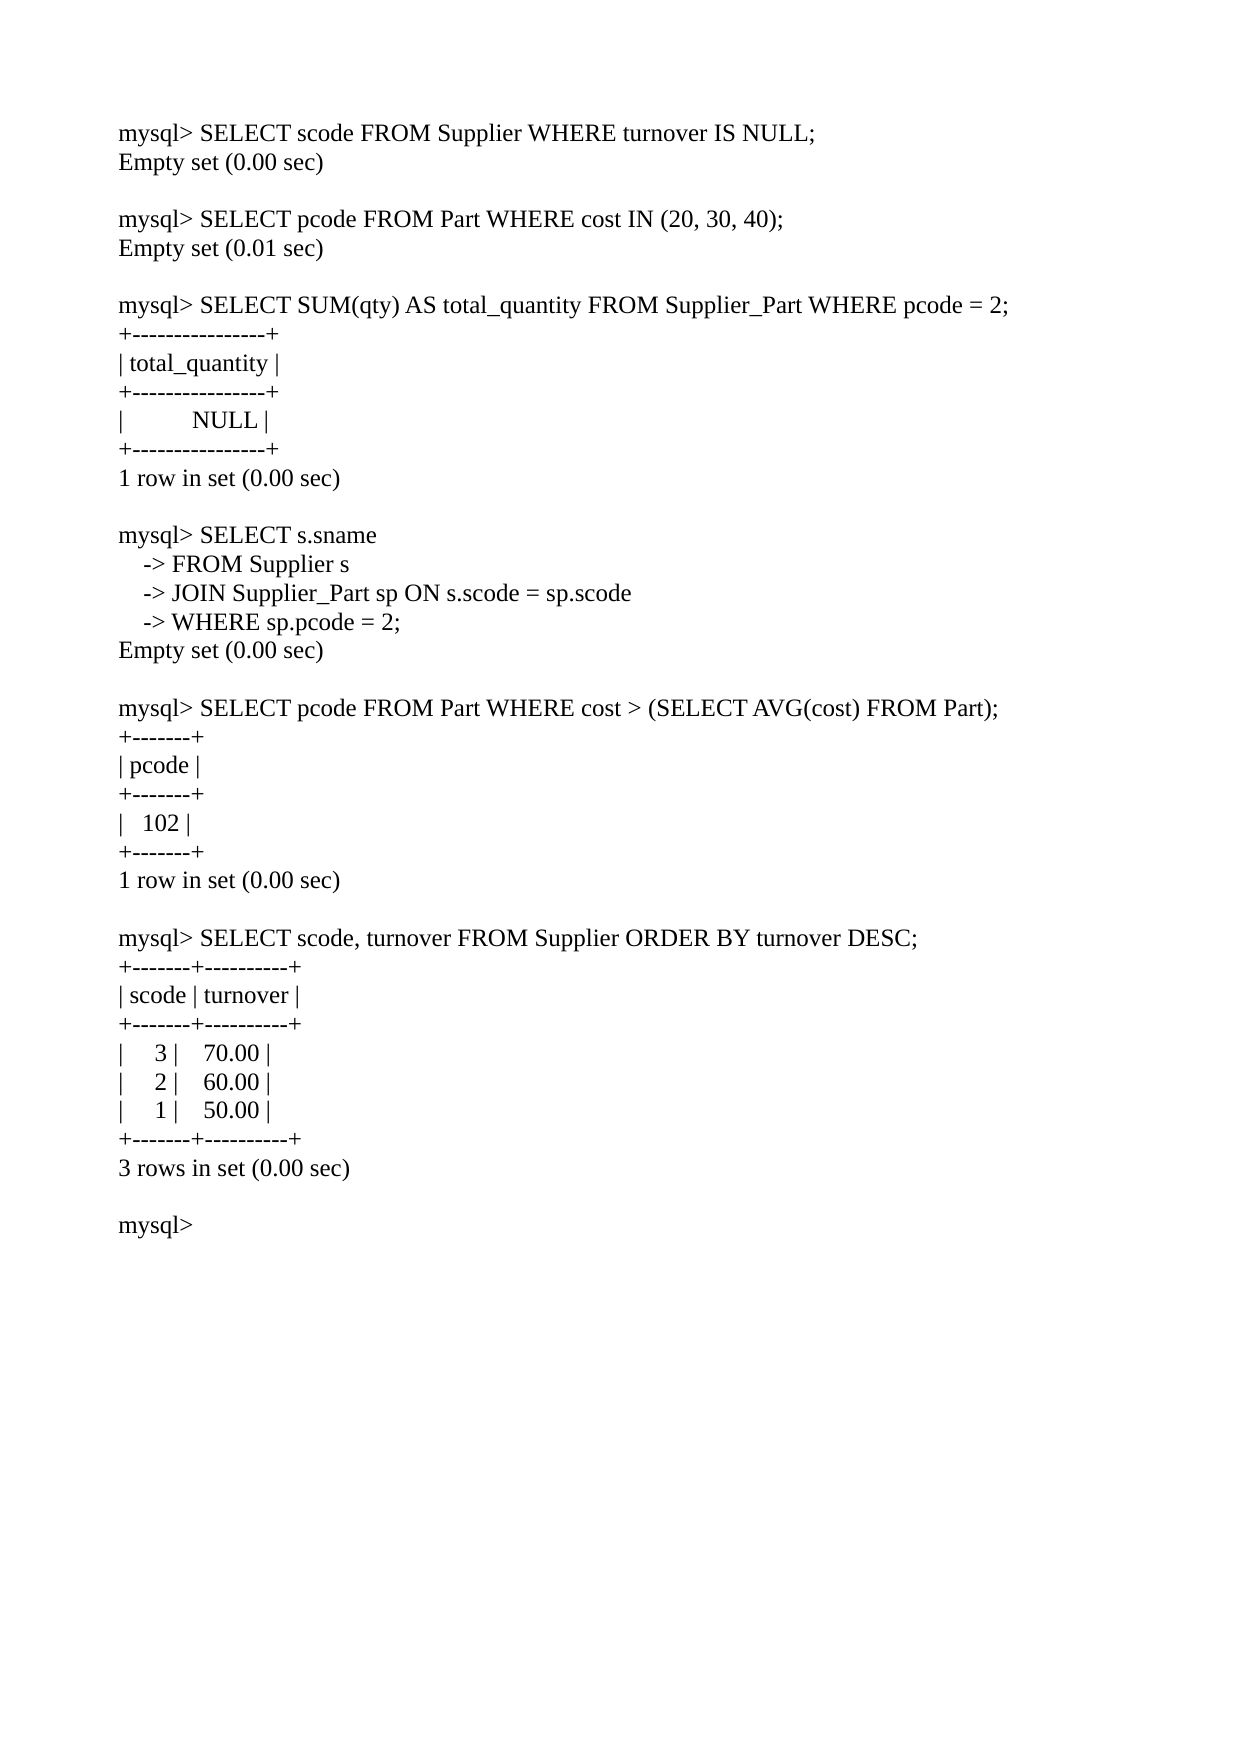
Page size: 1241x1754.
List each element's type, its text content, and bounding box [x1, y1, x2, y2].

text mysql> SELECT SUM(qty) AS total_quantity FROM Supplier_Part WHERE pcode = 2; [118, 291, 1122, 319]
text +-------+ [118, 779, 1122, 808]
text mysql> [118, 1211, 1122, 1239]
text +-------+ [118, 837, 1122, 866]
text 1 row in set (0.00 sec) [118, 866, 1122, 894]
text | 1 | 50.00 | [118, 1096, 1122, 1124]
text +-------+----------+ [118, 952, 1122, 981]
text -> WHERE sp.pcode = 2; [118, 607, 1122, 636]
text mysql> SELECT scode FROM Supplier WHERE turnover IS NULL; [118, 118, 1122, 147]
text mysql> SELECT s.sname [118, 521, 1122, 549]
text +----------------+ [118, 319, 1122, 348]
text +-------+ [118, 722, 1122, 751]
text mysql> SELECT pcode FROM Part WHERE cost > (SELECT AVG(cost) FROM Part); [118, 693, 1122, 722]
text | scode | turnover | [118, 981, 1122, 1009]
text +-------+----------+ [118, 1009, 1122, 1038]
text mysql> SELECT scode, turnover FROM Supplier ORDER BY turnover DESC; [118, 923, 1122, 952]
text 1 row in set (0.00 sec) [118, 463, 1122, 492]
text | pcode | [118, 751, 1122, 779]
text +----------------+ [118, 434, 1122, 463]
text Empty set (0.01 sec) [118, 233, 1122, 262]
text | 2 | 60.00 | [118, 1067, 1122, 1096]
text 3 rows in set (0.00 sec) [118, 1153, 1122, 1182]
text -> JOIN Supplier_Part sp ON s.scode = sp.scode [118, 578, 1122, 607]
text | 102 | [118, 808, 1122, 837]
text | NULL | [118, 406, 1122, 434]
text +----------------+ [118, 377, 1122, 406]
text +-------+----------+ [118, 1124, 1122, 1153]
text -> FROM Supplier s [118, 549, 1122, 578]
text Empty set (0.00 sec) [118, 636, 1122, 664]
text | 3 | 70.00 | [118, 1038, 1122, 1067]
text | total_quantity | [118, 348, 1122, 377]
text mysql> SELECT pcode FROM Part WHERE cost IN (20, 30, 40); [118, 204, 1122, 233]
text Empty set (0.00 sec) [118, 147, 1122, 176]
